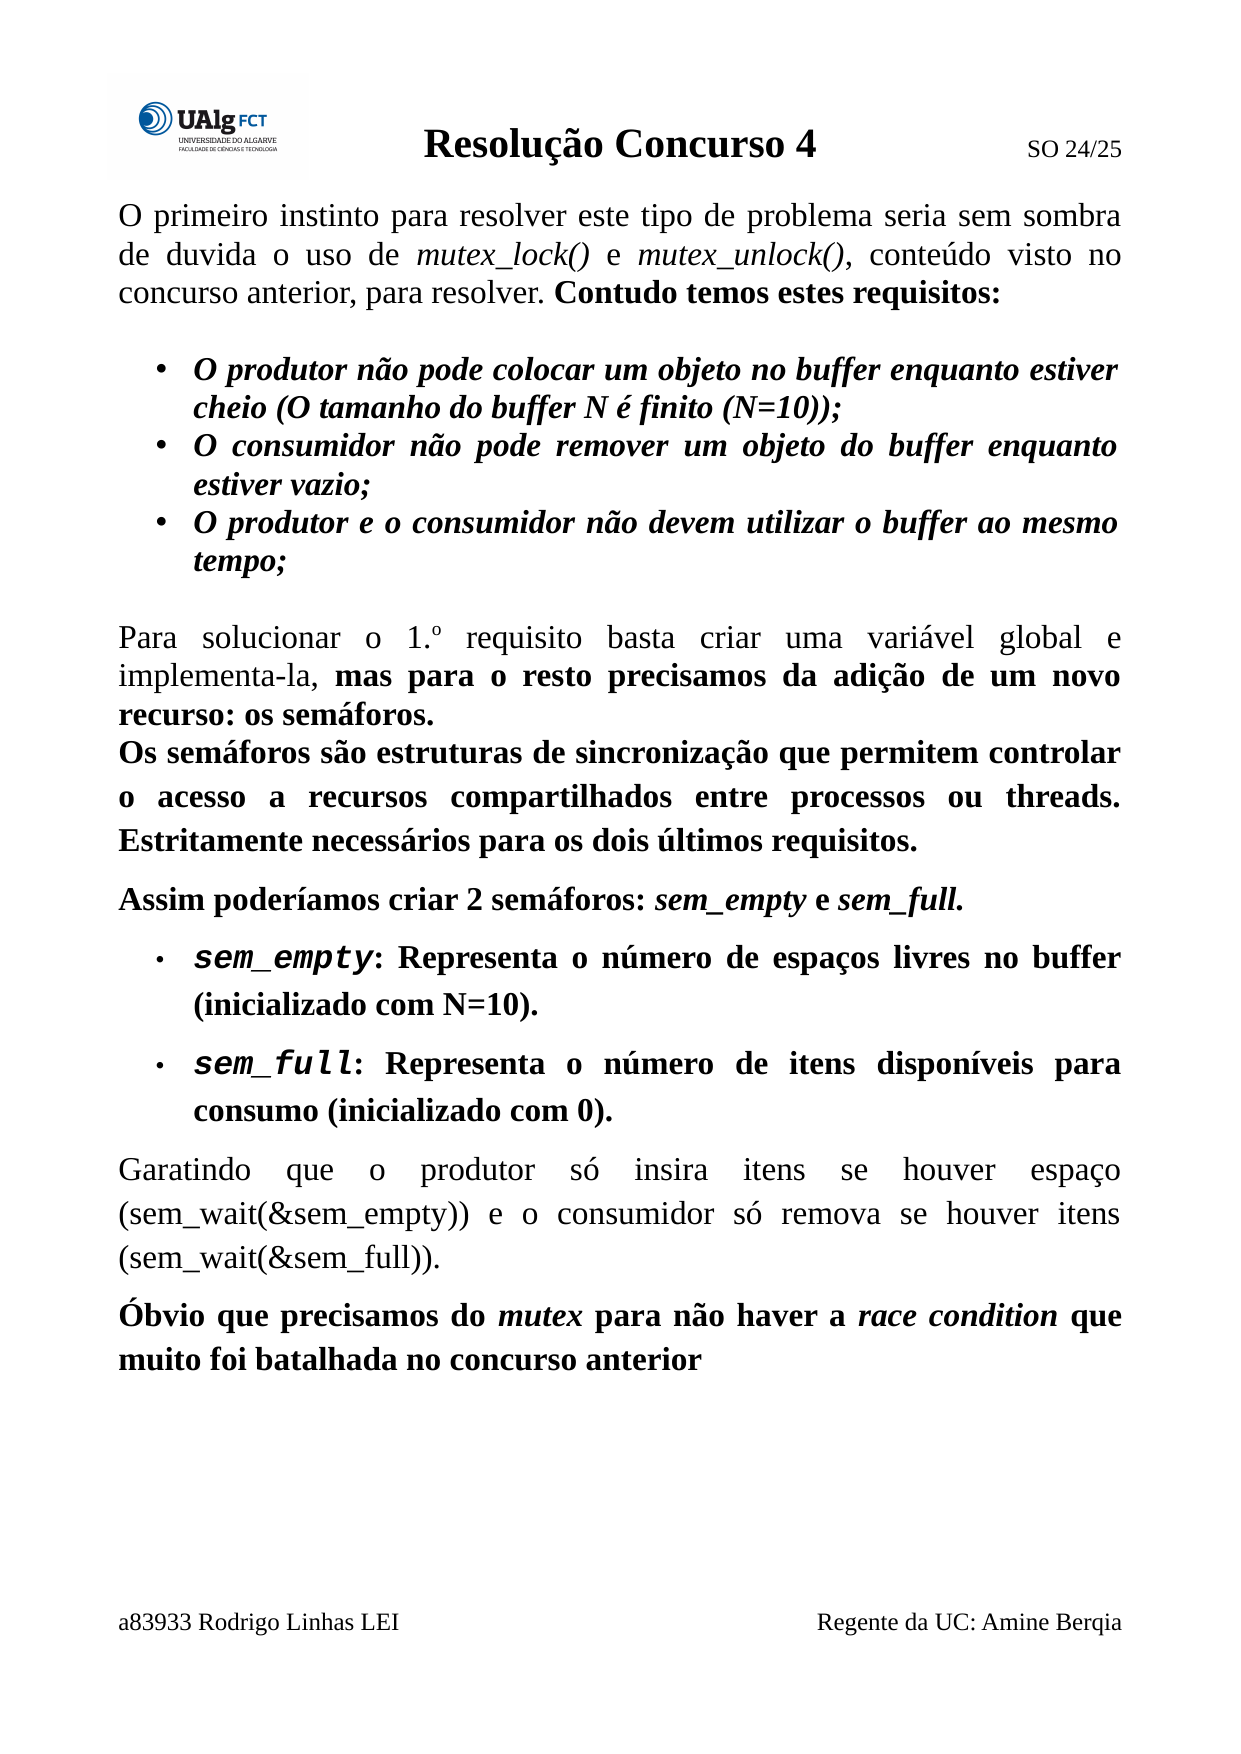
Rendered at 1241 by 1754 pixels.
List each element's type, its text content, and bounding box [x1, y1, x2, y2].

list sem_empty: Representa o número de espaços livres no buffer (inicializado com N=10). [156, 938, 1122, 1023]
list sem_full: Representa o número de itens disponíveis para consumo (inicializado com 0). [156, 1043, 1122, 1128]
text Os semáforos são estruturas de sincronização que permitem controlar o acesso a recursos compartilhados entre processos ou threads. Estritamente necessários para os dois últimos requisitos. [118, 732, 1122, 859]
text Garatindo que o produtor só insira itens se houver espaço (sem_wait(&sem_empty)) e o consumidor só remova se houver itens (sem_wait(&sem_full)). [118, 1149, 1122, 1275]
text Assim poderíamos criar 2 semáforos: sem_empty e sem_full. [118, 879, 1122, 917]
list O produtor não pode colocar um objeto no buffer enquanto estiver cheio (O tamanho do buffer N é finito (N=10)); [156, 349, 1122, 426]
text Óbvio que precisamos do mutex para não haver a race condition que muito foi batalhada no concurso anterior [118, 1296, 1122, 1378]
picture [106, 73, 310, 180]
list O produtor e o consumidor não devem utilizar o buffer ao mesmo tempo; [156, 502, 1122, 579]
list O consumidor não pode remover um objeto do buffer enquanto estiver vazio; [156, 426, 1122, 502]
text O primeiro instinto para resolver este tipo de problema seria sem sombra de duvida o uso de mutex_lock() e mutex_unlock(), conteúdo visto no concurso anterior, para resolver. Contudo temos estes requisitos: [118, 196, 1122, 311]
text Para solucionar o 1.o requisito basta criar uma variável global e implementa-la, mas para o resto precisamos da adição de um novo recurso: os semáforos. [118, 617, 1122, 732]
